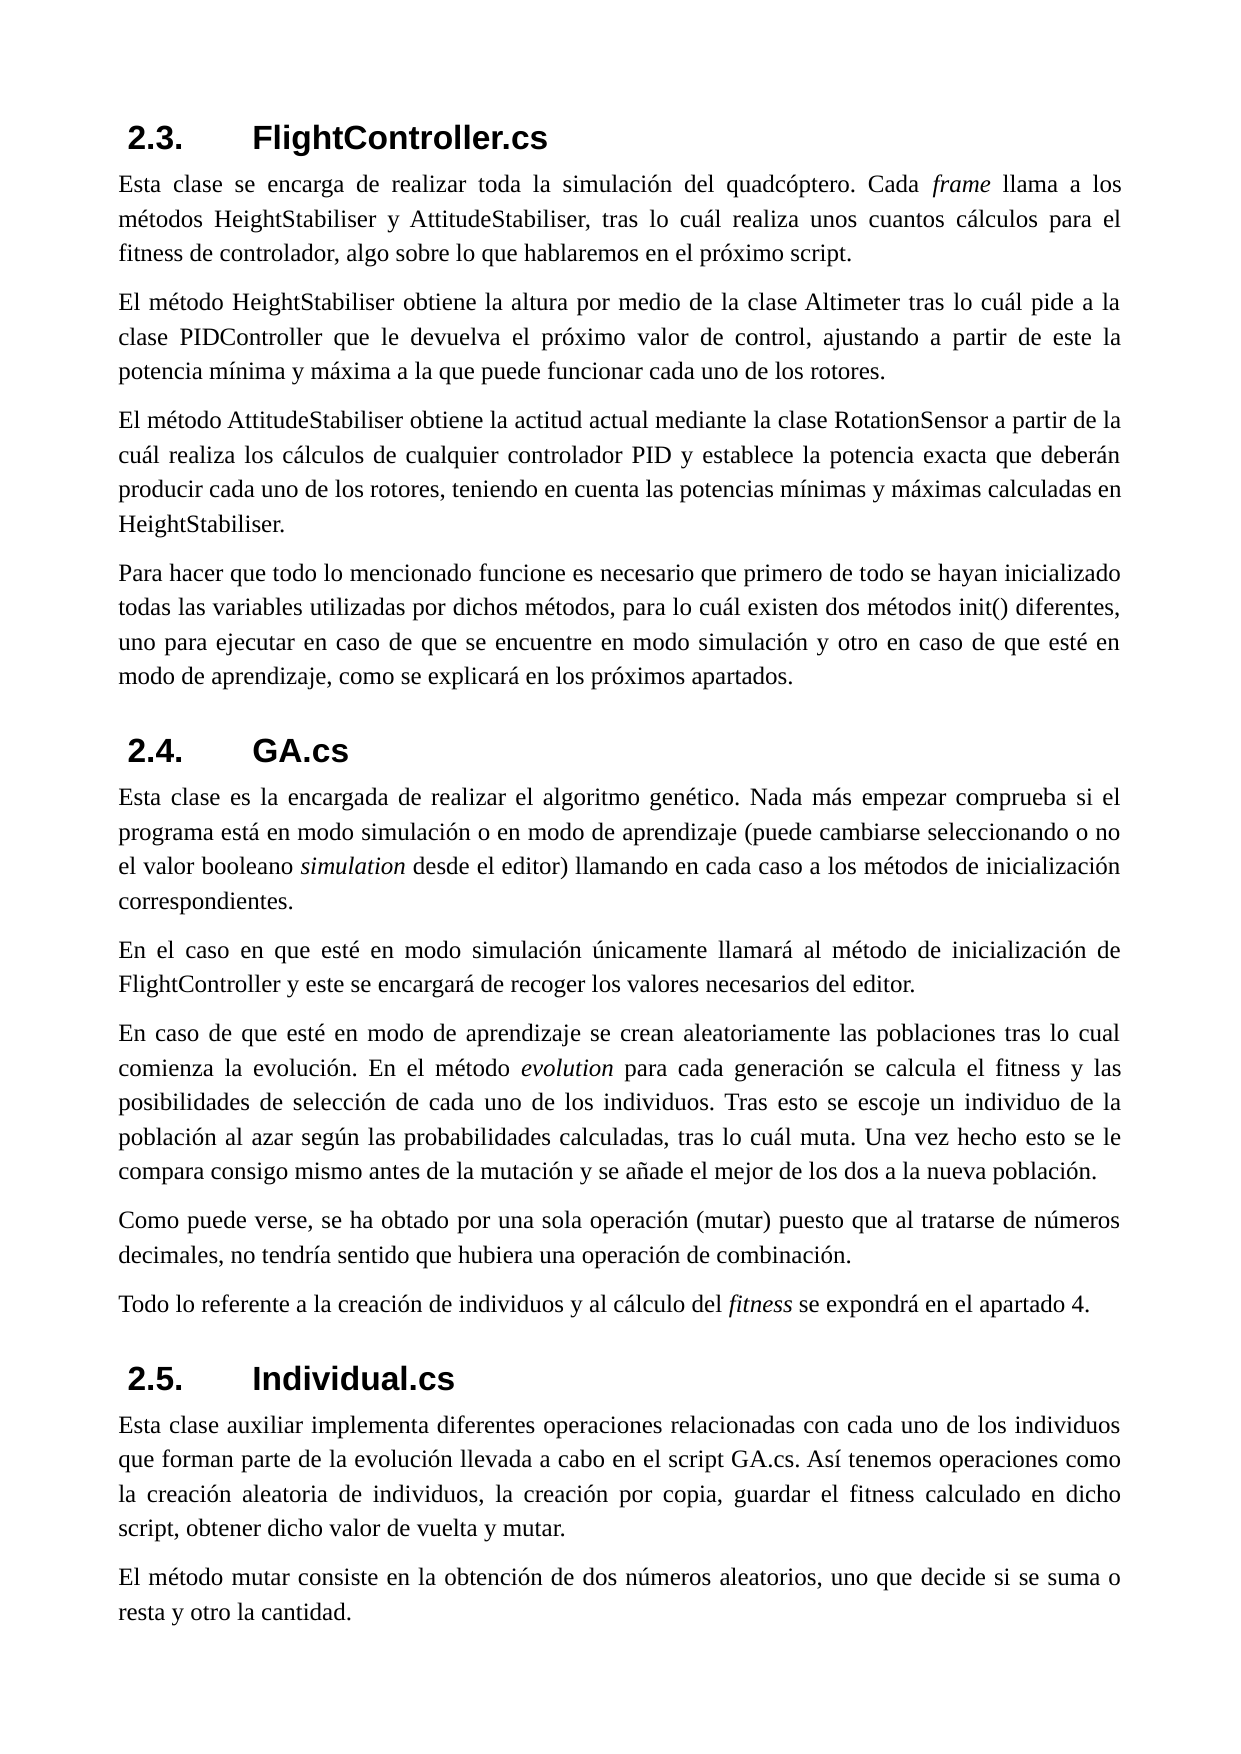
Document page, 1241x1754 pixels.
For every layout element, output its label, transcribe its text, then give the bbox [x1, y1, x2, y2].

text Esta clase se encarga de realizar toda la simulación del quadcóptero. Cada frame llama a los métodos HeightStabiliser y AttitudeStabiliser, tras lo cuál realiza unos cuantos cálculos para el fitness de controlador, algo sobre lo que hablaremos en el próximo script. [118, 169, 1122, 267]
text Como puede verse, se ha obtado por una sola operación (mutar) puesto que al tratarse de números decimales, no tendría sentido que hubiera una operación de combinación. [118, 1205, 1122, 1268]
text Todo lo referente a la creación de individuos y al cálculo del fitness se expondrá en el apartado 4. [118, 1289, 1122, 1318]
text En caso de que esté en modo de aprendizaje se crean aleatoriamente las poblaciones tras lo cual comienza la evolución. En el método evolution para cada generación se calcula el fitness y las posibilidades de selección de cada uno de los individuos. Tras esto se escoje un individuo de la población al azar según las probabilidades calculadas, tras lo cuál muta. Una vez hecho esto se le compara consigo mismo antes de la mutación y se añade el mejor de los dos a la nueva población. [118, 1018, 1122, 1185]
text Para hacer que todo lo mencionado funcione es necesario que primero de todo se hayan inicializado todas las variables utilizadas por dichos métodos, para lo cuál existen dos métodos init() diferentes, uno para ejecutar en caso de que se encuentre en modo simulación y otro en caso de que esté en modo de aprendizaje, como se explicará en los próximos apartados. [118, 558, 1122, 690]
text Esta clase auxiliar implementa diferentes operaciones relacionadas con cada uno de los individuos que forman parte de la evolución llevada a cabo en el script GA.cs. Así tenemos operaciones como la creación aleatoria de individuos, la creación por copia, guardar el fitness calculado en dicho script, obtener dicho valor de vuelta y mutar. [118, 1410, 1122, 1542]
text El método HeightStabiliser obtiene la altura por medio de la clase Altimeter tras lo cuál pide a la clase PIDController que le devuelva el próximo valor de control, ajustando a partir de este la potencia mínima y máxima a la que puede funcionar cada uno de los rotores. [118, 287, 1122, 385]
subtitle GA.cs [118, 731, 1122, 770]
text En el caso en que esté en modo simulación únicamente llamará al método de inicialización de FlightController y este se encargará de recoger los valores necesarios del editor. [118, 935, 1122, 998]
subtitle FlightController.cs [118, 118, 1122, 157]
subtitle Individual.cs [118, 1359, 1122, 1397]
text El método mutar consiste en la obtención de dos números aleatorios, uno que decide si se suma o resta y otro la cantidad. [118, 1562, 1122, 1626]
text El método AttitudeStabiliser obtiene la actitud actual mediante la clase RotationSensor a partir de la cuál realiza los cálculos de cualquier controlador PID y establece la potencia exacta que deberán producir cada uno de los rotores, teniendo en cuenta las potencias mínimas y máximas calculadas en HeightStabiliser. [118, 405, 1122, 537]
text Esta clase es la encargada de realizar el algoritmo genético. Nada más empezar comprueba si el programa está en modo simulación o en modo de aprendizaje (puede cambiarse seleccionando o no el valor booleano simulation desde el editor) llamando en cada caso a los métodos de inicialización correspondientes. [118, 782, 1122, 914]
